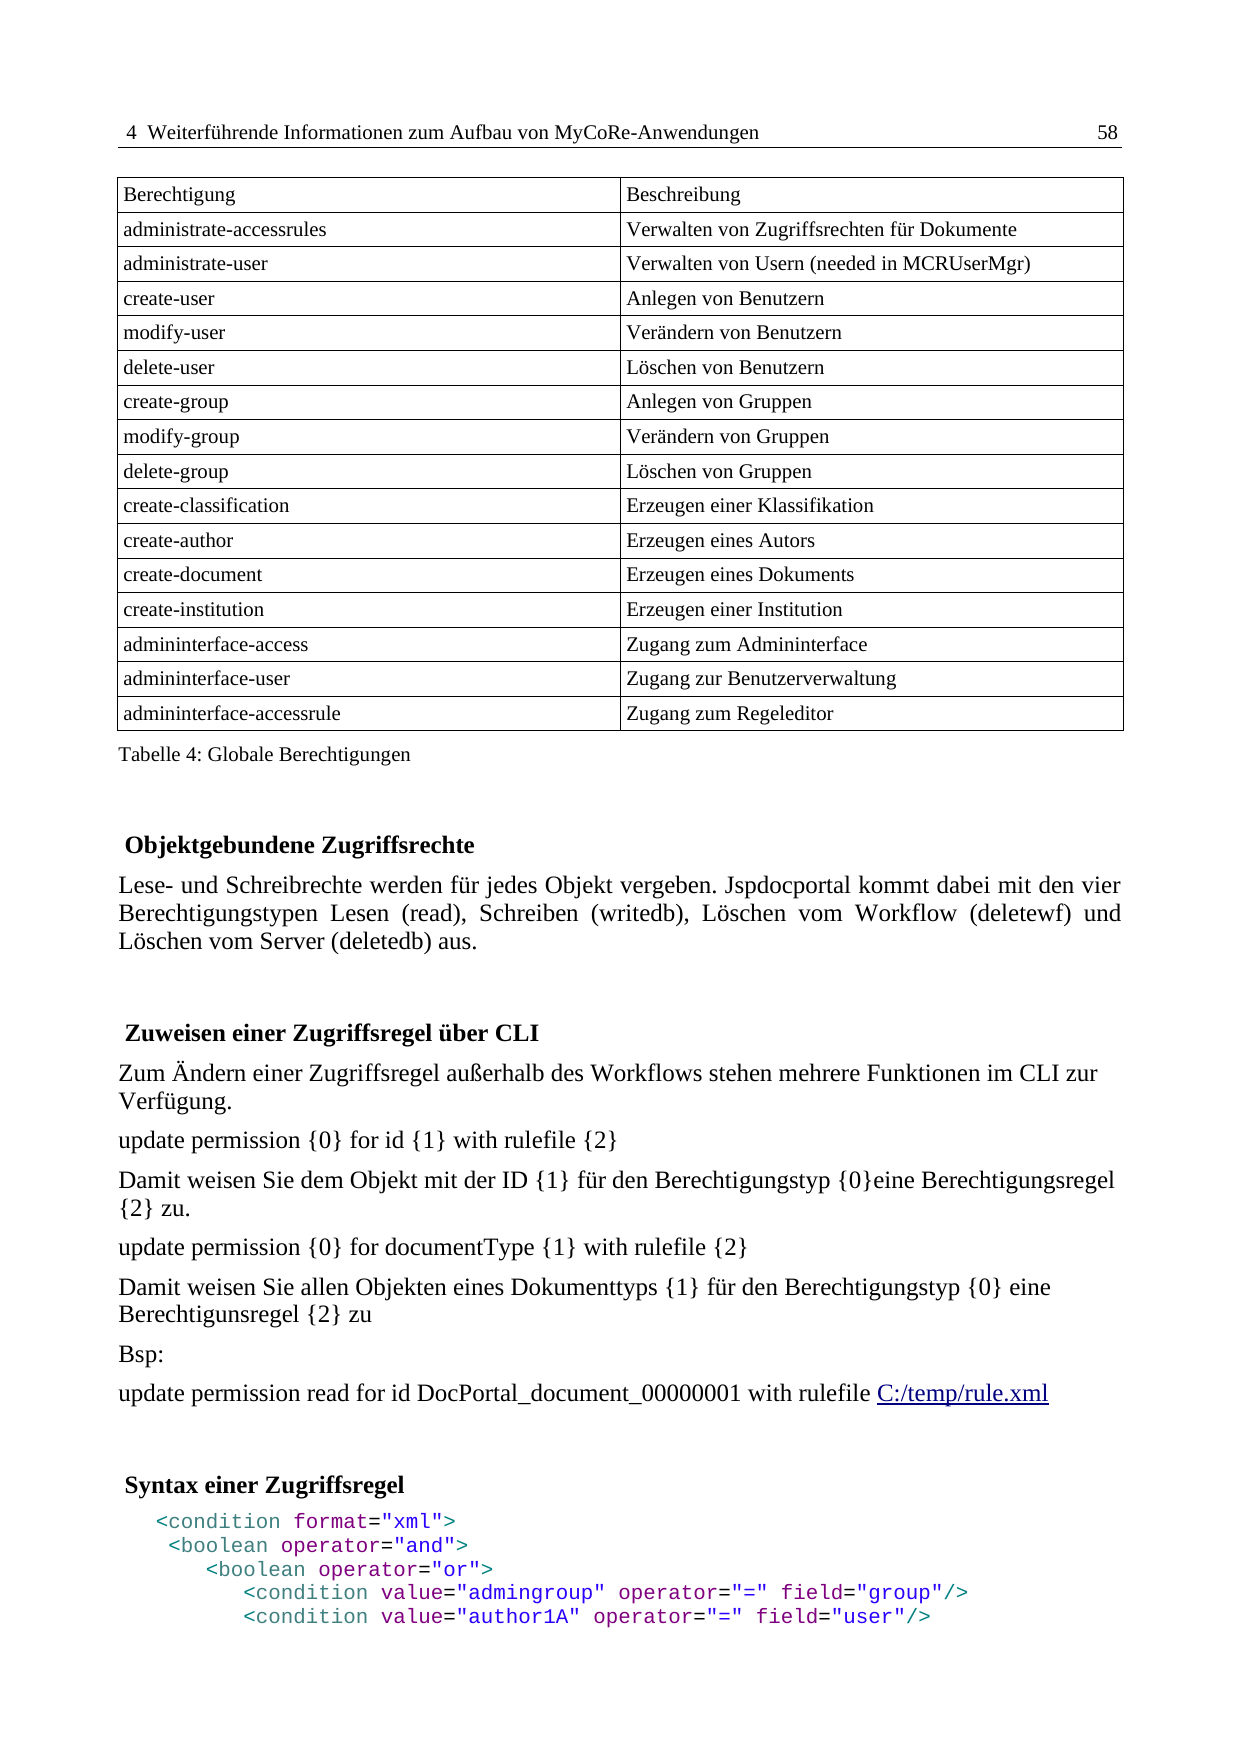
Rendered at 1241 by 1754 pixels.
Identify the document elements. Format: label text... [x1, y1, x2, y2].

table_cell Erzeugen einer Institution [621, 593, 1123, 627]
text Lese- und Schreibrechte werden für jedes Objekt vergeben. Jspdocportal kommt dabei mit den vier Berechtigungstypen Lesen (read), Schreiben (writedb), Löschen vom Workflow (deletewf) und Löschen vom Server (deletedb) aus. [118, 871, 1122, 954]
table_cell create-institution [118, 593, 620, 627]
subtitle Syntax einer Zugriffsregel [118, 1471, 1122, 1499]
table_cell admininterface-access [118, 628, 620, 661]
table_cell Erzeugen eines Autors [621, 524, 1123, 558]
table_cell Anlegen von Benutzern [621, 282, 1123, 315]
table_cell Löschen von Gruppen [621, 455, 1123, 488]
text update permission {0} for documentType {1} with rulefile {2} [118, 1233, 1122, 1261]
table_cell admininterface-user [118, 662, 620, 696]
text Bsp: [118, 1340, 1122, 1367]
table_cell Löschen von Benutzern [621, 351, 1123, 385]
table_header Berechtigung [118, 178, 620, 212]
table_header Beschreibung [621, 178, 1123, 212]
subtitle Zuweisen einer Zugriffsregel über CLI [118, 1019, 1122, 1047]
table_cell delete-group [118, 455, 620, 488]
text Damit weisen Sie allen Objekten eines Dokumenttyps {1} für den Berechtigungstyp {0} eine Berechtigunsregel {2} zu [118, 1273, 1122, 1328]
table_cell create-group [118, 386, 620, 419]
table_cell administrate-accessrules [118, 213, 620, 246]
subtitle Objektgebundene Zugriffsrechte [118, 831, 1122, 859]
table_cell Verändern von Gruppen [621, 420, 1123, 454]
table_cell Erzeugen eines Dokuments [621, 559, 1123, 592]
text <boolean operator="and"> [118, 1535, 1122, 1559]
table_cell Verwalten von Usern (needed in MCRUserMgr) [621, 247, 1123, 281]
table_cell Verändern von Benutzern [621, 316, 1123, 350]
table_cell create-classification [118, 489, 620, 523]
table_cell modify-user [118, 316, 620, 350]
table_cell Verwalten von Zugriffsrechten für Dokumente [621, 213, 1123, 246]
table_cell create-author [118, 524, 620, 558]
text Damit weisen Sie dem Objekt mit der ID {1} für den Berechtigungstyp {0}eine Berechtigungsregel {2} zu. [118, 1166, 1122, 1221]
text update permission read for id DocPortal_document_00000001 with rulefile C:/temp/rule.xml [118, 1379, 1122, 1407]
text <condition value="admingroup" operator="=" field="group"/> [118, 1582, 1122, 1606]
text <condition value="author1A" operator="=" field="user"/> [118, 1606, 1122, 1629]
table_cell Zugang zum Admininterface [621, 628, 1123, 661]
table_cell Anlegen von Gruppen [621, 386, 1123, 419]
table_cell Erzeugen einer Klassifikation [621, 489, 1123, 523]
table_cell Zugang zum Regeleditor [621, 697, 1123, 730]
table_cell administrate-user [118, 247, 620, 281]
text <boolean operator="or"> [118, 1559, 1122, 1582]
table_cell modify-group [118, 420, 620, 454]
text Zum Ändern einer Zugriffsregel außerhalb des Workflows stehen mehrere Funktionen im CLI zur Verfügung. [118, 1059, 1122, 1115]
text update permission {0} for id {1} with rulefile {2} [118, 1126, 1122, 1154]
table_cell admininterface-accessrule [118, 697, 620, 730]
table_cell create-user [118, 282, 620, 315]
table_cell create-document [118, 559, 620, 592]
table_cell Zugang zur Benutzerverwaltung [621, 662, 1123, 696]
table_cell delete-user [118, 351, 620, 385]
text Tabelle 4: Globale Berechtigungen [118, 743, 1122, 766]
text <condition format="xml"> [118, 1512, 1122, 1535]
